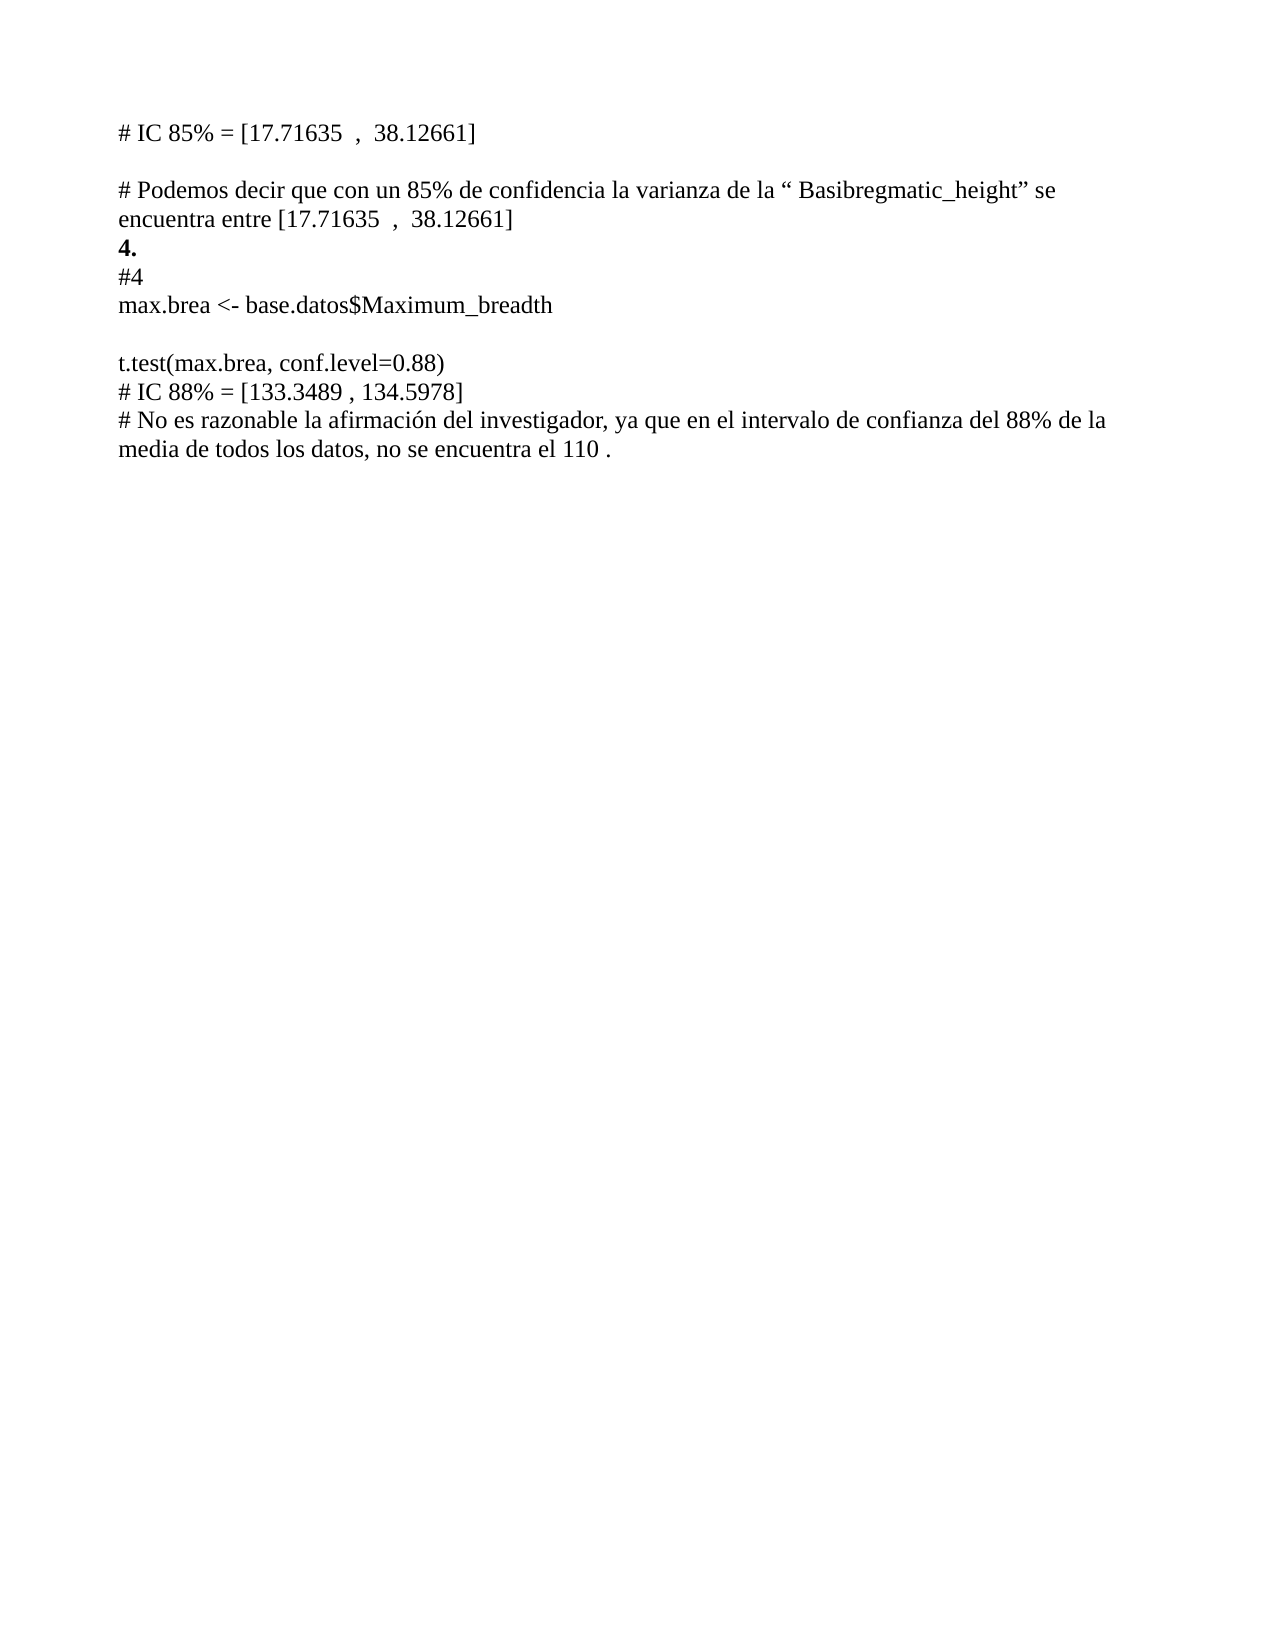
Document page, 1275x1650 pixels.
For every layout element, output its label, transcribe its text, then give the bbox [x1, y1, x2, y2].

text 4. [118, 233, 1157, 262]
text t.test(max.brea, conf.level=0.88) [118, 348, 1157, 377]
text # IC 88% = [133.3489 , 134.5978] [118, 377, 1157, 406]
text # Podemos decir que con un 85% de confidencia la varianza de la “ Basibregmatic_height” se encuentra entre [17.71635 , 38.12661] [118, 176, 1157, 233]
text # IC 85% = [17.71635 , 38.12661] [118, 118, 1157, 147]
text #4 [118, 262, 1157, 291]
text # No es razonable la afirmación del investigador, ya que en el intervalo de confianza del 88% de la media de todos los datos, no se encuentra el 110 . [118, 406, 1157, 463]
text max.brea <- base.datos$Maximum_breadth [118, 291, 1157, 319]
